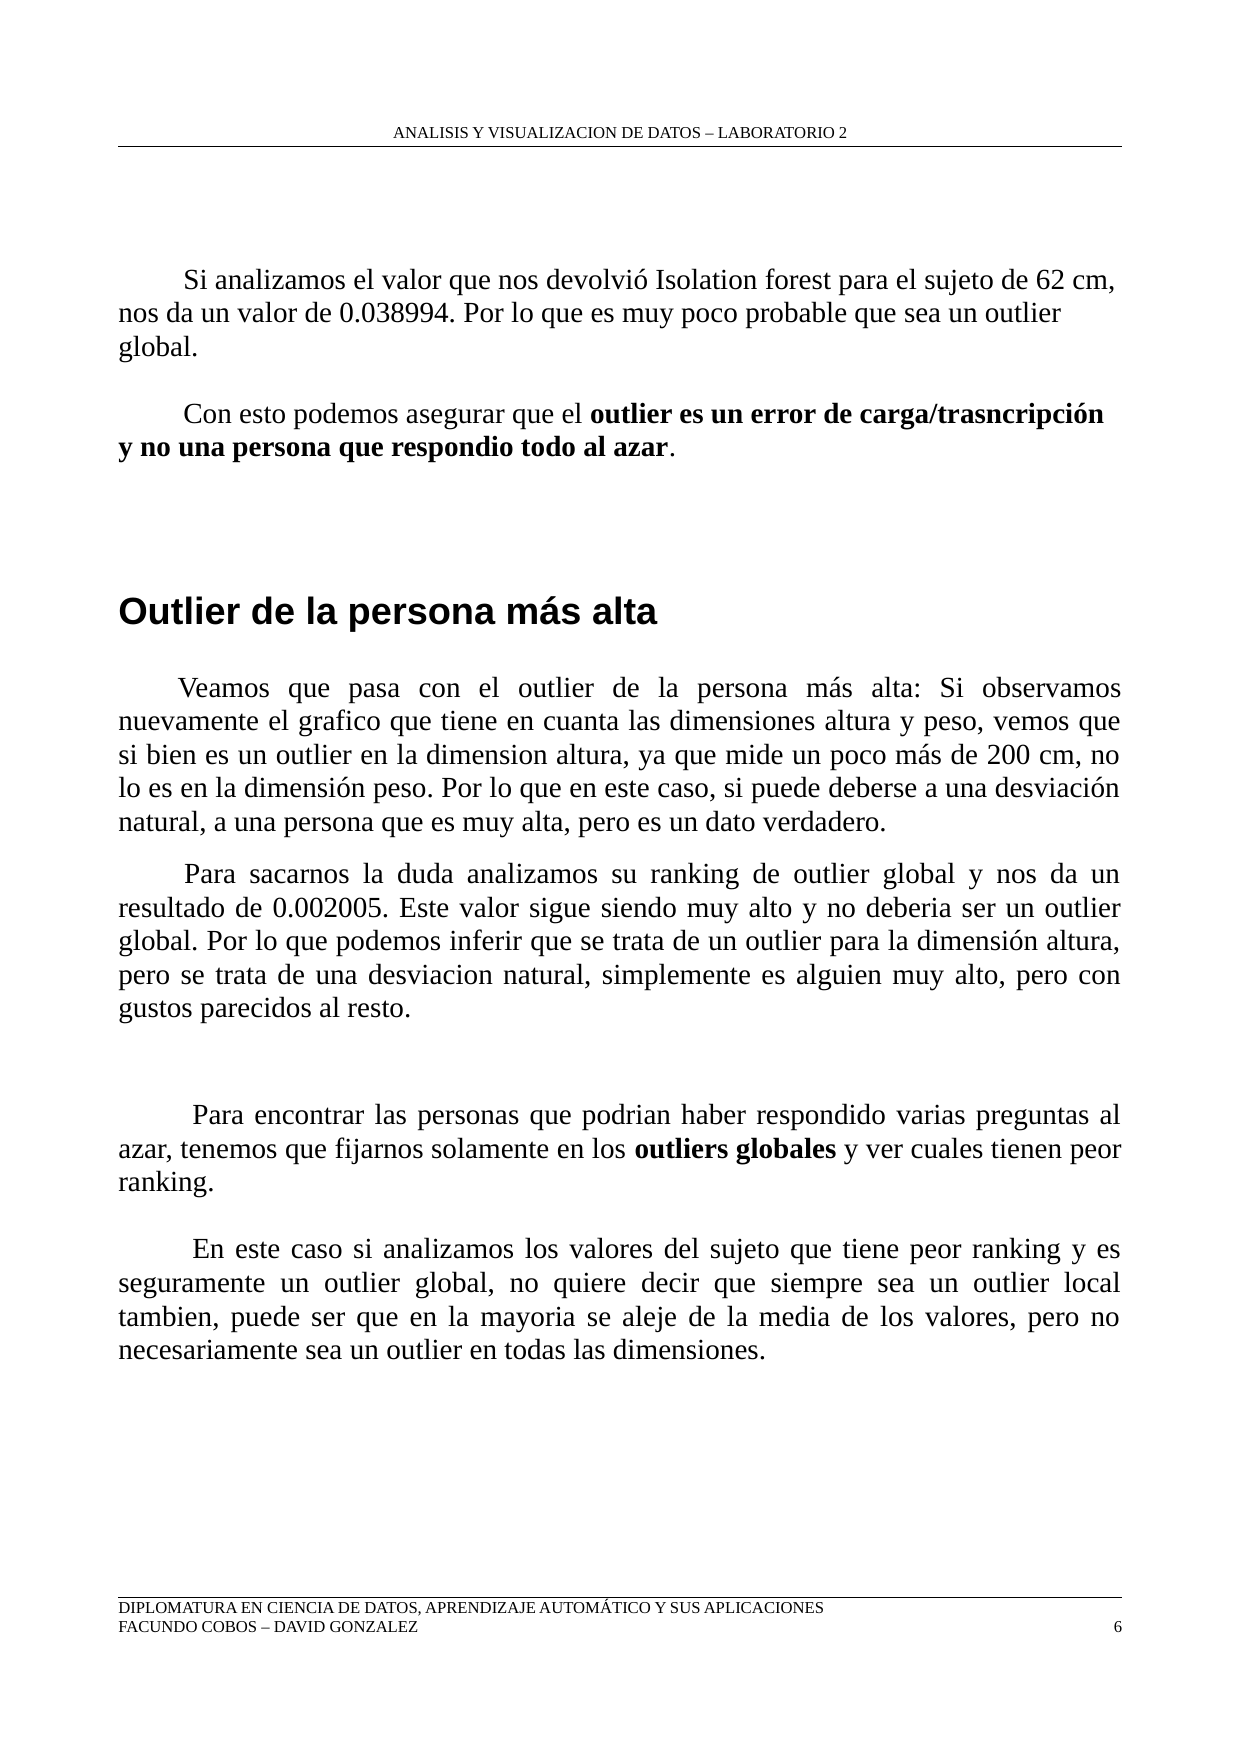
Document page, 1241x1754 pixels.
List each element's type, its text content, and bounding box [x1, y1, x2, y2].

subtitle Veamos que pasa con el outlier de la persona más alta: Si observamos nuevamente el grafico que tiene en cuanta las dimensiones altura y peso, vemos que si bien es un outlier en la dimension altura, ya que mide un poco más de 200 cm, no lo es en la dimensión peso. Por lo que en este caso, si puede deberse a una desviación natural, a una persona que es muy alta, pero es un dato verdadero. [118, 670, 1122, 838]
text Con esto podemos asegurar que el outlier es un error de carga/trasncripción y no una persona que respondio todo al azar. [118, 396, 1122, 463]
text En este caso si analizamos los valores del sujeto que tiene peor ranking y es seguramente un outlier global, no quiere decir que siempre sea un outlier local tambien, puede ser que en la mayoria se aleje de la media de los valores, pero no necesariamente sea un outlier en todas las dimensiones. [118, 1232, 1122, 1366]
text Si analizamos el valor que nos devolvió Isolation forest para el sujeto de 62 cm, nos da un valor de 0.038994. Por lo que es muy poco probable que sea un outlier global. [118, 262, 1122, 362]
subtitle Outlier de la persona más alta [118, 589, 1122, 632]
text Para encontrar las personas que podrian haber respondido varias preguntas al azar, tenemos que fijarnos solamente en los outliers globales y ver cuales tienen peor ranking. [118, 1097, 1122, 1198]
subtitle Para sacarnos la duda analizamos su ranking de outlier global y nos da un resultado de 0.002005. Este valor sigue siendo muy alto y no deberia ser un outlier global. Por lo que podemos inferir que se trata de un outlier para la dimensión altura, pero se trata de una desviacion natural, simplemente es alguien muy alto, pero con gustos parecidos al resto. [118, 856, 1122, 1024]
